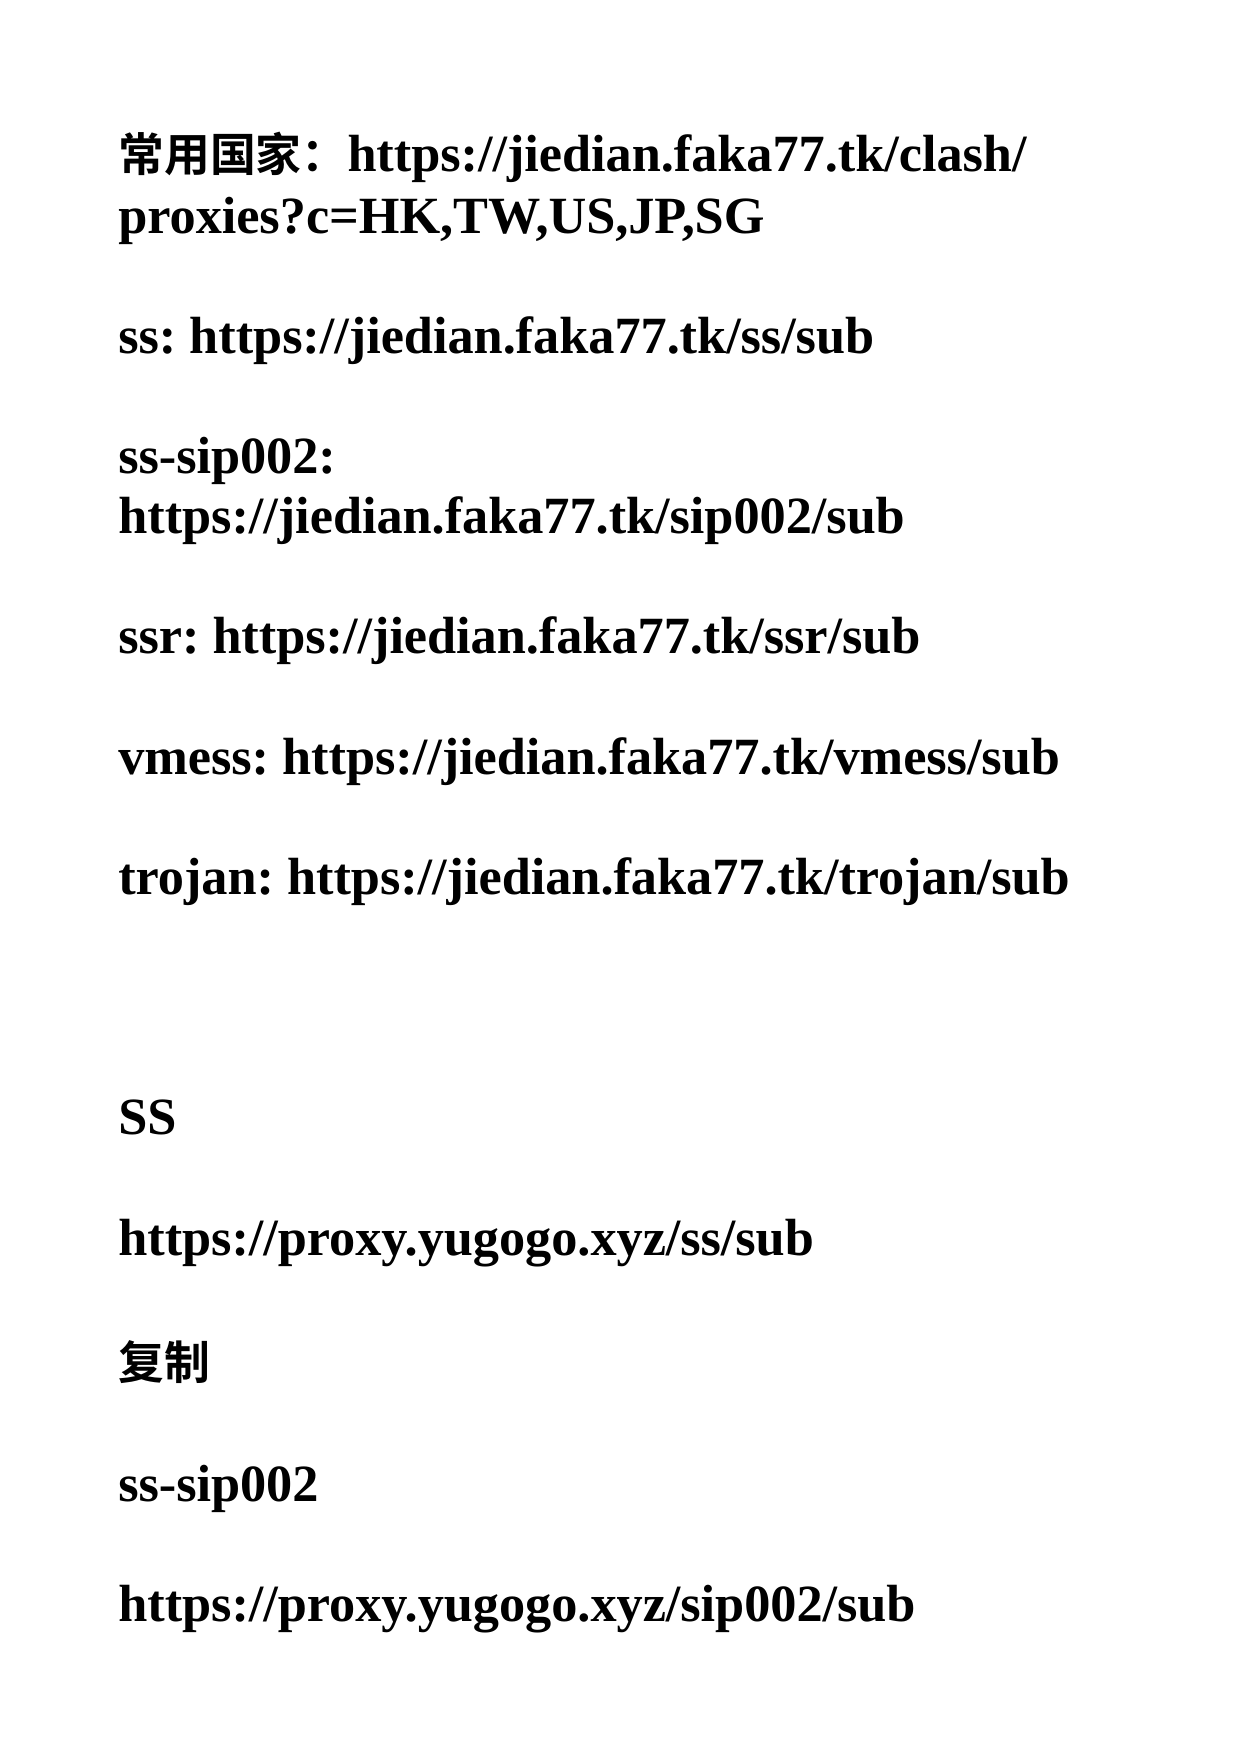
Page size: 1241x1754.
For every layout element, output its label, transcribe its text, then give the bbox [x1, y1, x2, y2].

text ss: https://jiedian.faka77.tk/ss/sub [118, 305, 1122, 365]
text ss-sip002: https://jiedian.faka77.tk/sip002/sub [118, 425, 1122, 545]
text ss-sip002 [118, 1453, 1122, 1513]
text 复制 [118, 1326, 1122, 1393]
text https://proxy.yugogo.xyz/ss/sub [118, 1206, 1122, 1266]
text https://proxy.yugogo.xyz/sip002/sub [118, 1573, 1122, 1633]
text SS [118, 1086, 1122, 1146]
text 常用国家：https://jiedian.faka77.tk/clash/proxies?c=HK,TW,US,JP,SG [118, 118, 1122, 244]
text trojan: https://jiedian.faka77.tk/trojan/sub [118, 846, 1122, 906]
text ssr: https://jiedian.faka77.tk/ssr/sub [118, 605, 1122, 665]
text vmess: https://jiedian.faka77.tk/vmess/sub [118, 725, 1122, 786]
